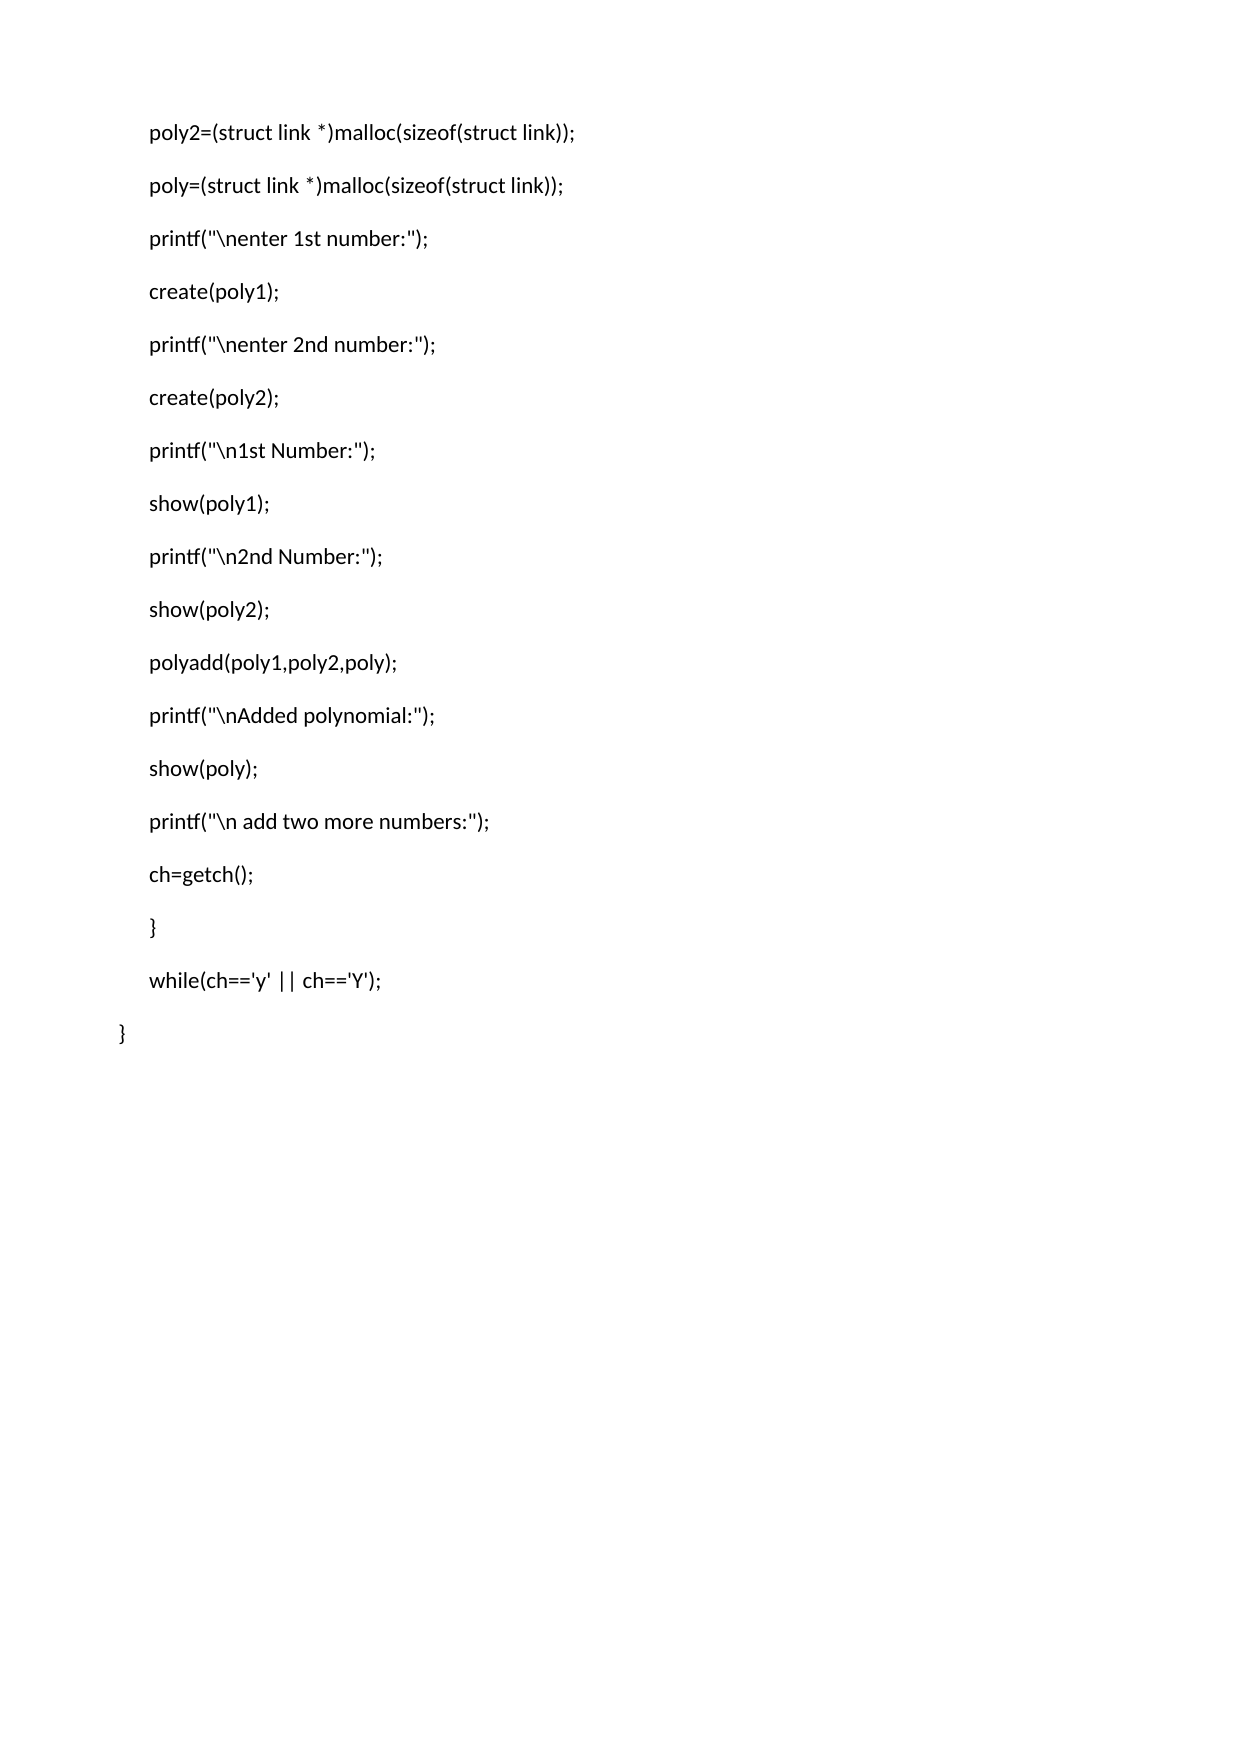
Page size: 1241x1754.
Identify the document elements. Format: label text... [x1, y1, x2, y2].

text create(poly1); [118, 277, 1122, 305]
text while(ch=='y' || ch=='Y'); [118, 966, 1122, 994]
text show(poly); [118, 754, 1122, 782]
text show(poly1); [118, 489, 1122, 517]
text poly=(struct link *)malloc(sizeof(struct link)); [118, 171, 1122, 199]
text printf("\nenter 1st number:"); [118, 224, 1122, 252]
text polyadd(poly1,poly2,poly); [118, 648, 1122, 676]
text printf("\n add two more numbers:"); [118, 807, 1122, 835]
text } [118, 913, 1122, 941]
text ch=getch(); [118, 860, 1122, 888]
text printf("\n1st Number:"); [118, 436, 1122, 464]
text printf("\nenter 2nd number:"); [118, 330, 1122, 358]
text show(poly2); [118, 595, 1122, 623]
text printf("\n2nd Number:"); [118, 542, 1122, 570]
text poly2=(struct link *)malloc(sizeof(struct link)); [118, 118, 1122, 146]
text printf("\nAdded polynomial:"); [118, 701, 1122, 729]
text } [118, 1019, 1122, 1047]
text create(poly2); [118, 383, 1122, 411]
